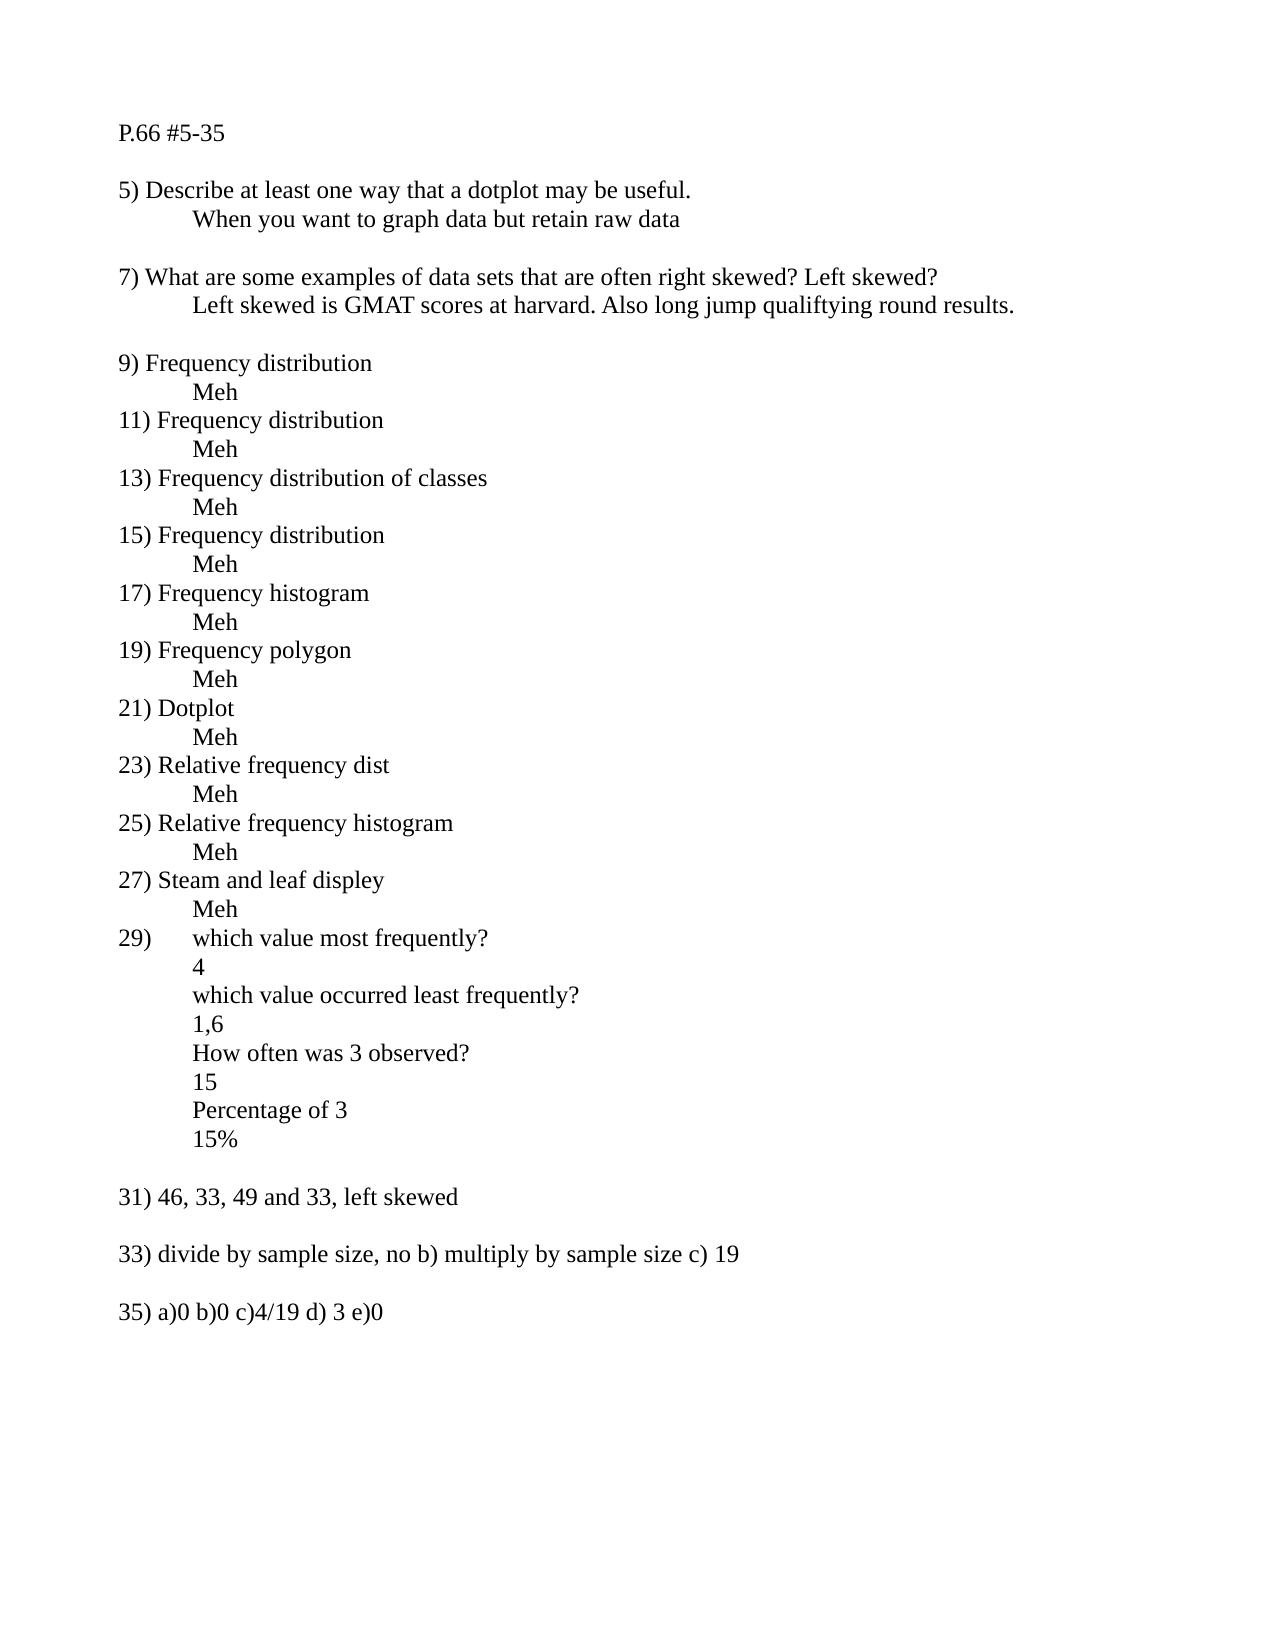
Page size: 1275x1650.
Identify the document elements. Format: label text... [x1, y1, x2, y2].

text 29) which value most frequently? [118, 923, 1157, 952]
text 11) Frequency distribution [118, 406, 1157, 434]
text 17) Frequency histogram [118, 578, 1157, 607]
text How often was 3 observed? [118, 1038, 1157, 1067]
text Meh [118, 492, 1157, 521]
text 31) 46, 33, 49 and 33, left skewed [118, 1182, 1157, 1211]
text Meh [118, 377, 1157, 406]
text 33) divide by sample size, no b) multiply by sample size c) 19 [118, 1239, 1157, 1268]
text 13) Frequency distribution of classes [118, 463, 1157, 492]
text which value occurred least frequently? [118, 981, 1157, 1009]
text Left skewed is GMAT scores at harvard. Also long jump qualiftying round results. [118, 291, 1157, 319]
text 19) Frequency polygon [118, 636, 1157, 664]
text 9) Frequency distribution [118, 348, 1157, 377]
text Meh [118, 837, 1157, 866]
text 5) Describe at least one way that a dotplot may be useful. [118, 176, 1157, 204]
text Meh [118, 779, 1157, 808]
text P.66 #5-35 [118, 118, 1157, 147]
text 15% [118, 1124, 1157, 1153]
text 21) Dotplot [118, 693, 1157, 722]
text Meh [118, 434, 1157, 463]
text 35) a)0 b)0 c)4/19 d) 3 e)0 [118, 1297, 1157, 1326]
text Meh [118, 664, 1157, 693]
text Meh [118, 722, 1157, 751]
text 15) Frequency distribution [118, 521, 1157, 549]
text When you want to graph data but retain raw data [118, 204, 1157, 233]
text 15 [118, 1067, 1157, 1096]
text Meh [118, 894, 1157, 923]
text 4 [118, 952, 1157, 981]
text 25) Relative frequency histogram [118, 808, 1157, 837]
text 27) Steam and leaf displey [118, 866, 1157, 894]
text 1,6 [118, 1009, 1157, 1038]
text Meh [118, 607, 1157, 636]
text 7) What are some examples of data sets that are often right skewed? Left skewed? [118, 262, 1157, 291]
text Percentage of 3 [118, 1096, 1157, 1124]
text Meh [118, 549, 1157, 578]
text 23) Relative frequency dist [118, 751, 1157, 779]
